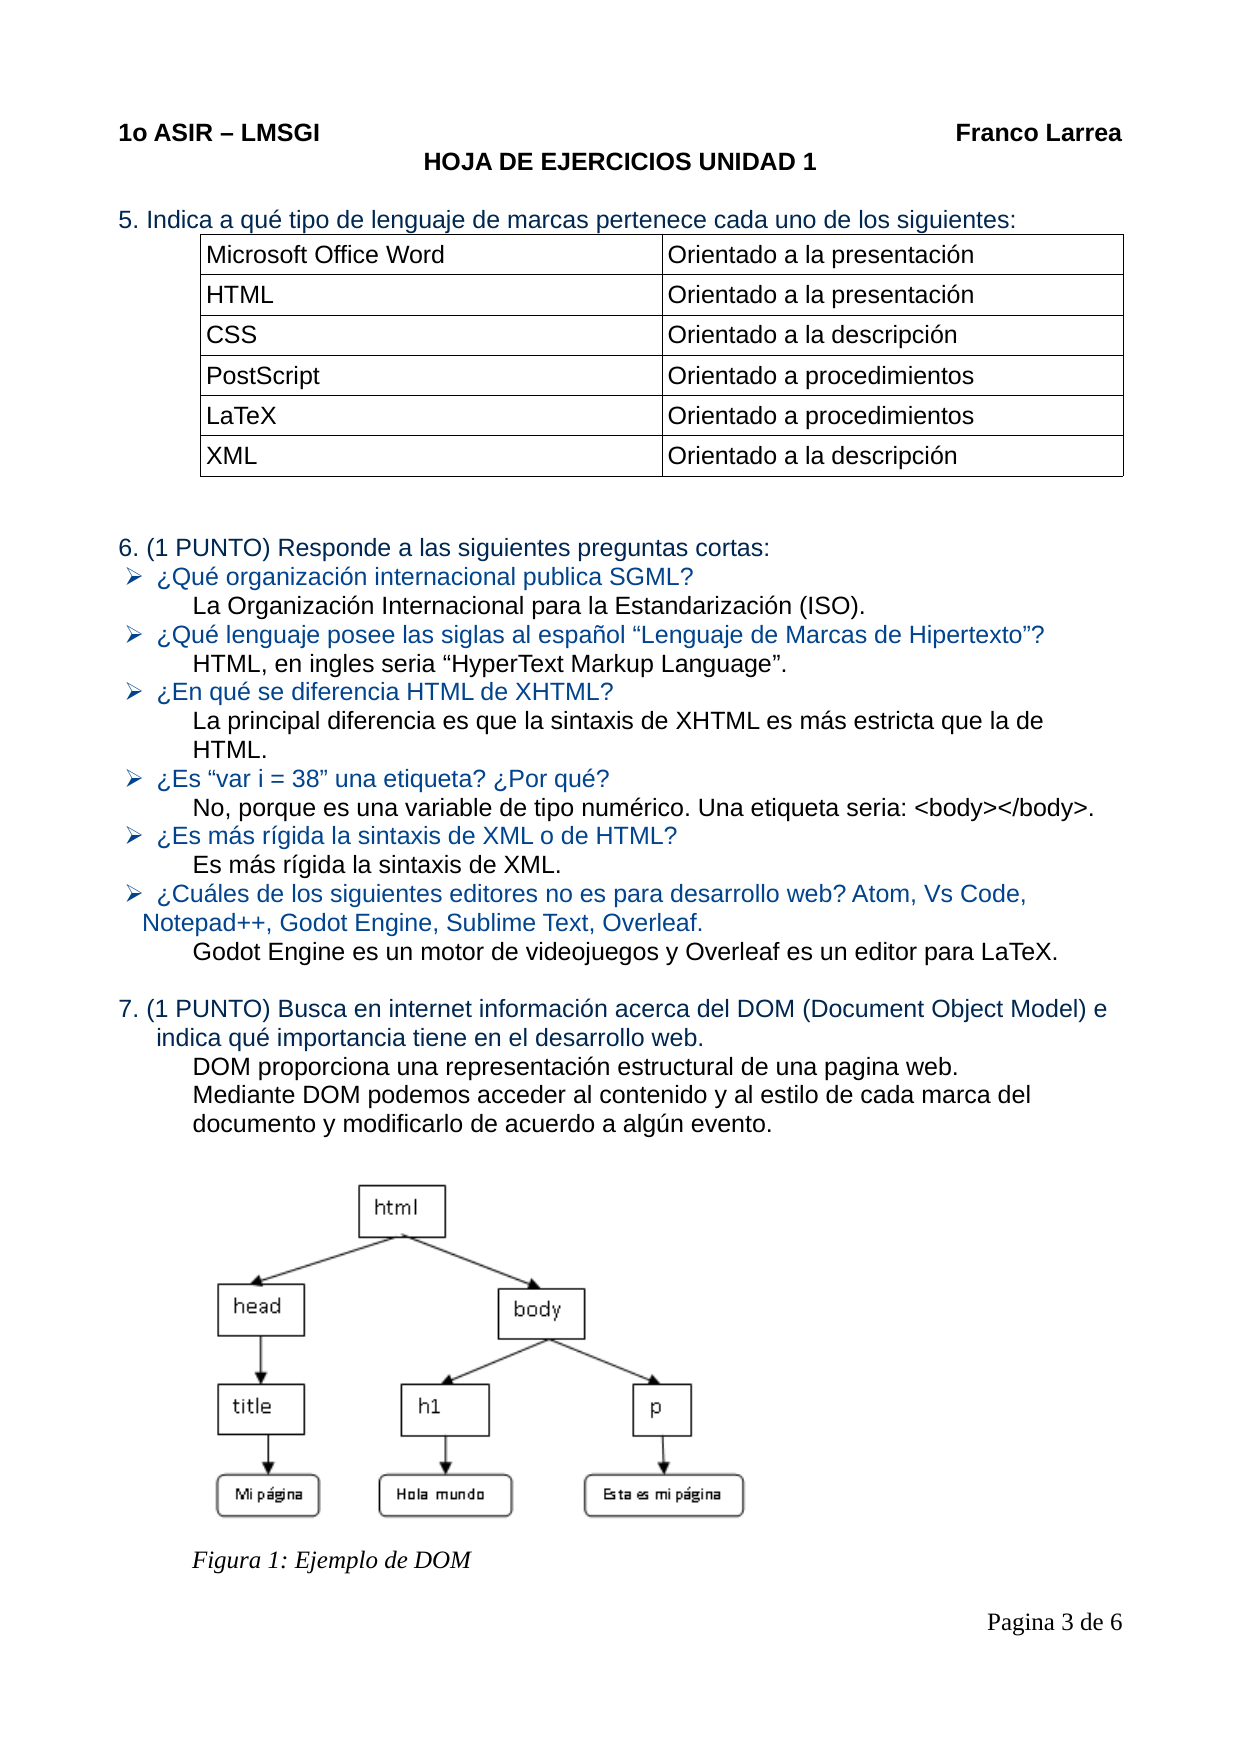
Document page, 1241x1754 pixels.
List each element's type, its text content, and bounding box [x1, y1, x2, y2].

text HTML, en ingles seria “HyperText Markup Language”. [192, 648, 1122, 677]
subtitle ¿Es “var i = 38” una etiqueta? ¿Por qué? [124, 764, 1122, 792]
table_header Orientado a la presentación [663, 235, 1123, 274]
table_cell Orientado a la descripción [663, 436, 1123, 476]
table_cell PostScript [201, 356, 662, 395]
table_cell Orientado a procedimientos [663, 356, 1123, 395]
text La principal diferencia es que la sintaxis de XHTML es más estricta que la de HTML. [192, 706, 1122, 764]
text Mediante DOM podemos acceder al contenido y al estilo de cada marca del documento y modificarlo de acuerdo a algún evento. [192, 1080, 1122, 1138]
table_cell LaTeX [201, 396, 662, 435]
picture [191, 1157, 769, 1545]
text No, porque es una variable de tipo numérico. Una etiqueta seria: <body></body>. [192, 792, 1122, 821]
subtitle ¿En qué se diferencia HTML de XHTML? [124, 677, 1122, 706]
table_header Microsoft Office Word [201, 235, 662, 274]
subtitle ¿Es más rígida la sintaxis de XML o de HTML? [124, 821, 1122, 850]
subtitle ¿Cuáles de los siguientes editores no es para desarrollo web? Atom, Vs Code, Notepad++, Godot Engine, Sublime Text, Overleaf. [124, 879, 1122, 936]
table_cell Orientado a procedimientos [663, 396, 1123, 435]
subtitle Indica a qué tipo de lenguaje de marcas pertenece cada uno de los siguientes: [118, 205, 1122, 234]
table_cell HTML [201, 275, 662, 314]
table_cell CSS [201, 316, 662, 355]
text La Organización Internacional para la Estandarización (ISO). [192, 591, 1122, 620]
text Figura 1: Ejemplo de DOM [192, 1545, 768, 1573]
table_cell Orientado a la presentación [663, 275, 1123, 314]
subtitle ¿Qué organización internacional publica SGML? [124, 562, 1122, 591]
subtitle ¿Qué lenguaje posee las siglas al español “Lenguaje de Marcas de Hipertexto”? [124, 620, 1122, 648]
subtitle (1 PUNTO) Responde a las siguientes preguntas cortas: [118, 533, 1122, 562]
table_cell XML [201, 436, 662, 476]
table_cell Orientado a la descripción [663, 316, 1123, 355]
text DOM proporciona una representación estructural de una pagina web. [192, 1051, 1122, 1080]
text Godot Engine es un motor de videojuegos y Overleaf es un editor para LaTeX. [192, 936, 1122, 965]
subtitle (1 PUNTO) Busca en internet información acerca del DOM (Document Object Model) e indica qué importancia tiene en el desarrollo web. [118, 994, 1122, 1051]
text Es más rígida la sintaxis de XML. [192, 850, 1122, 879]
